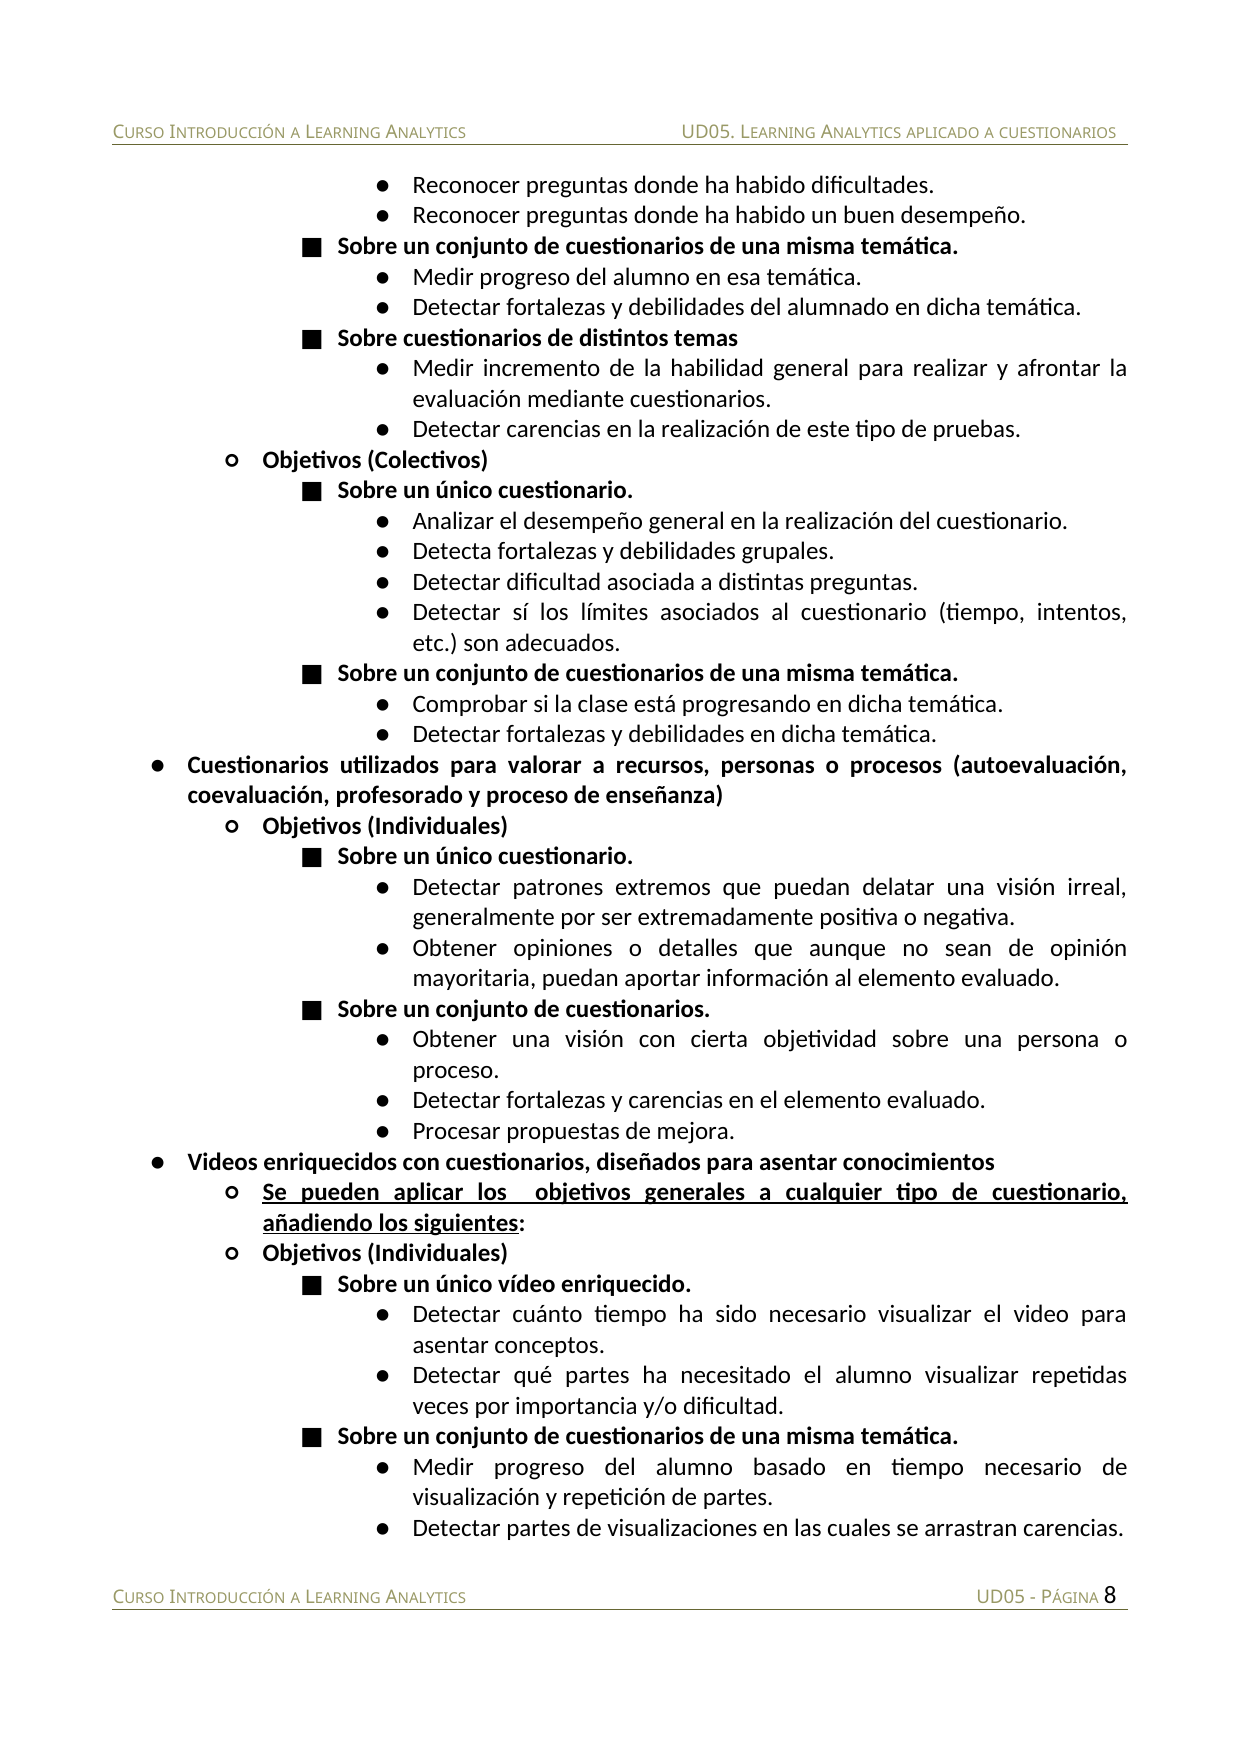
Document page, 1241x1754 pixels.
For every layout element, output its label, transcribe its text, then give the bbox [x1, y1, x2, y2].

list Sobre un conjunto de cuestionarios de una misma temática. [300, 230, 1128, 261]
list Detecta fortalezas y debilidades grupales. [375, 535, 1128, 566]
list Cuestionarios utilizados para valorar a recursos, personas o procesos (autoevaluación, coevaluación, profesorado y proceso de enseñanza) [150, 749, 1128, 810]
list Detectar carencias en la realización de este tipo de pruebas. [375, 413, 1128, 444]
list Obtener una visión con cierta objetividad sobre una persona o proceso. [375, 1024, 1128, 1085]
list Sobre un conjunto de cuestionarios de una misma temática. [300, 657, 1128, 688]
list Reconocer preguntas donde ha habido un buen desempeño. [375, 199, 1128, 230]
list Sobre un conjunto de cuestionarios. [300, 993, 1128, 1024]
list Detectar sí los límites asociados al cuestionario (tiempo, intentos, etc.) son adecuados. [375, 596, 1128, 657]
list Analizar el desempeño general en la realización del cuestionario. [375, 505, 1128, 535]
list Sobre un conjunto de cuestionarios de una misma temática. [300, 1420, 1128, 1451]
list Detectar dificultad asociada a distintas preguntas. [375, 566, 1128, 596]
list Detectar fortalezas y carencias en el elemento evaluado. [375, 1085, 1128, 1115]
list Detectar fortalezas y debilidades en dicha temática. [375, 718, 1128, 749]
list Objetivos (Individuales) [225, 1237, 1128, 1268]
list Videos enriquecidos con cuestionarios, diseñados para asentar conocimientos [150, 1146, 1128, 1176]
list Medir incremento de la habilidad general para realizar y afrontar la evaluación mediante cuestionarios. [375, 352, 1128, 413]
list Objetivos (Individuales) [225, 810, 1128, 841]
list Detectar patrones extremos que puedan delatar una visión irreal, generalmente por ser extremadamente positiva o negativa. [375, 871, 1128, 932]
list Obtener opiniones o detalles que aunque no sean de opinión mayoritaria, puedan aportar información al elemento evaluado. [375, 932, 1128, 993]
list Objetivos (Colectivos) [225, 444, 1128, 474]
list Sobre un único cuestionario. [300, 841, 1128, 871]
list Comprobar si la clase está progresando en dicha temática. [375, 688, 1128, 718]
list Se pueden aplicar los objetivos generales a cualquier tipo de cuestionario, añadiendo los siguientes: [225, 1176, 1128, 1237]
list Detectar qué partes ha necesitado el alumno visualizar repetidas veces por importancia y/o dificultad. [375, 1359, 1128, 1420]
list Sobre un único cuestionario. [300, 474, 1128, 505]
list Procesar propuestas de mejora. [375, 1115, 1128, 1146]
list Sobre un único vídeo enriquecido. [300, 1268, 1128, 1298]
list Reconocer preguntas donde ha habido dificultades. [375, 169, 1128, 199]
list Medir progreso del alumno en esa temática. [375, 261, 1128, 291]
list Detectar partes de visualizaciones en las cuales se arrastran carencias. [375, 1512, 1128, 1542]
list Detectar fortalezas y debilidades del alumnado en dicha temática. [375, 291, 1128, 322]
list Sobre cuestionarios de distintos temas [300, 322, 1128, 352]
list Medir progreso del alumno basado en tiempo necesario de visualización y repetición de partes. [375, 1451, 1128, 1512]
list Detectar cuánto tiempo ha sido necesario visualizar el video para asentar conceptos. [375, 1298, 1128, 1359]
